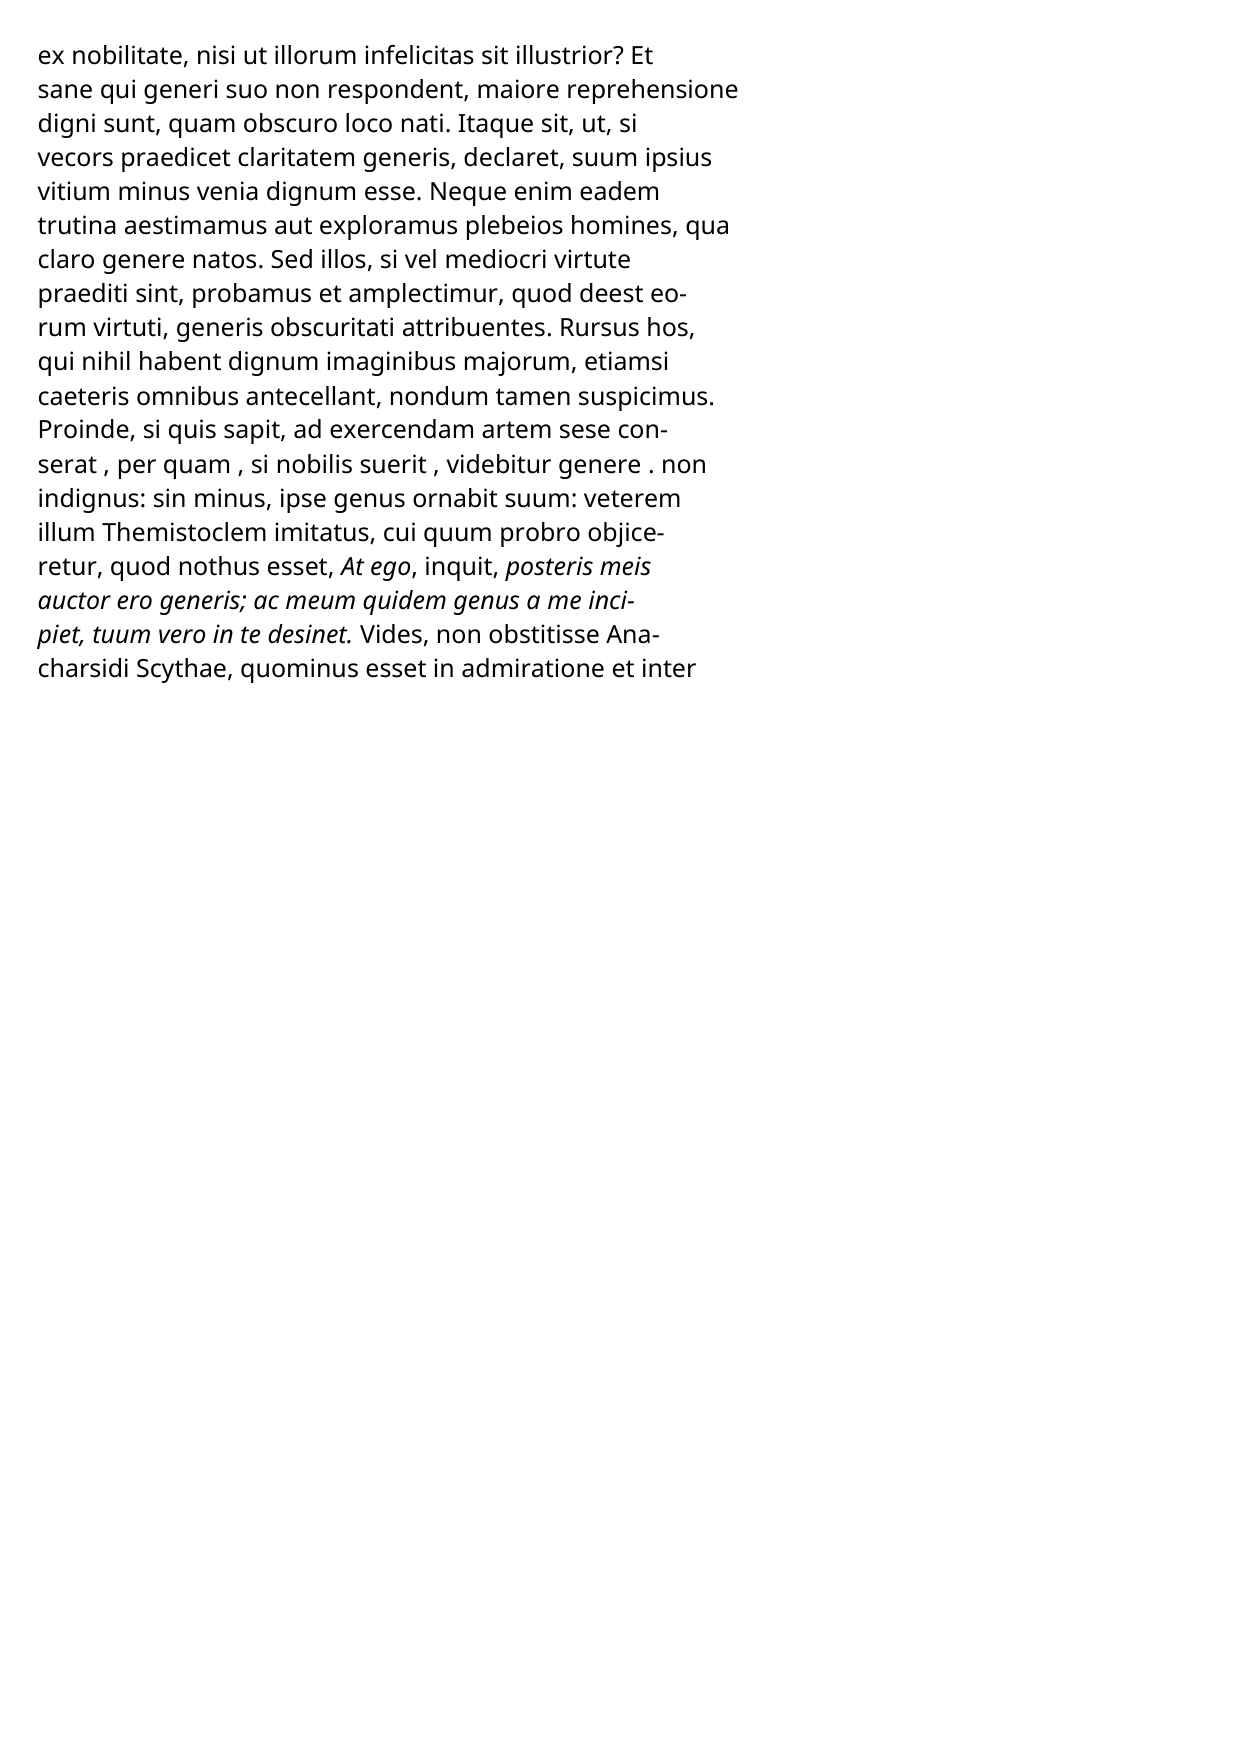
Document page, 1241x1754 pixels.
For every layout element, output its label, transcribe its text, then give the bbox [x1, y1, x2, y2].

text ex nobilitate, nisi ut illorum infelicitas sit illustrior? Et sane qui generi suo non respondent, maiore reprehensione digni sunt, quam obscuro loco nati. Itaque sit, ut, si vecors praedicet claritatem generis, declaret, suum ipsius vitium minus venia dignum esse. Neque enim eadem trutina aestimamus aut exploramus plebeios homines, qua claro genere natos. Sed illos, si vel mediocri virtute praediti sint, probamus et amplectimur, quod deest eo- rum virtuti, generis obscuritati attribuentes. Rursus hos, qui nihil habent dignum imaginibus majorum, etiamsi caeteris omnibus antecellant, nondum tamen suspicimus. Proinde, si quis sapit, ad exercendam artem sese con- serat , per quam , si nobilis suerit , videbitur genere . non indignus: sin minus, ipse genus ornabit suum: veterem illum Themistoclem imitatus, cui quum probro objice- retur, quod nothus esset, At ego, inquit, posteris meis auctor ero generis; ac meum quidem genus a me inci- piet, tuum vero in te desinet. Vides, non obstitisse Ana- charsidi Scythae, quominus esset in admiratione et inter [37, 37, 1203, 685]
